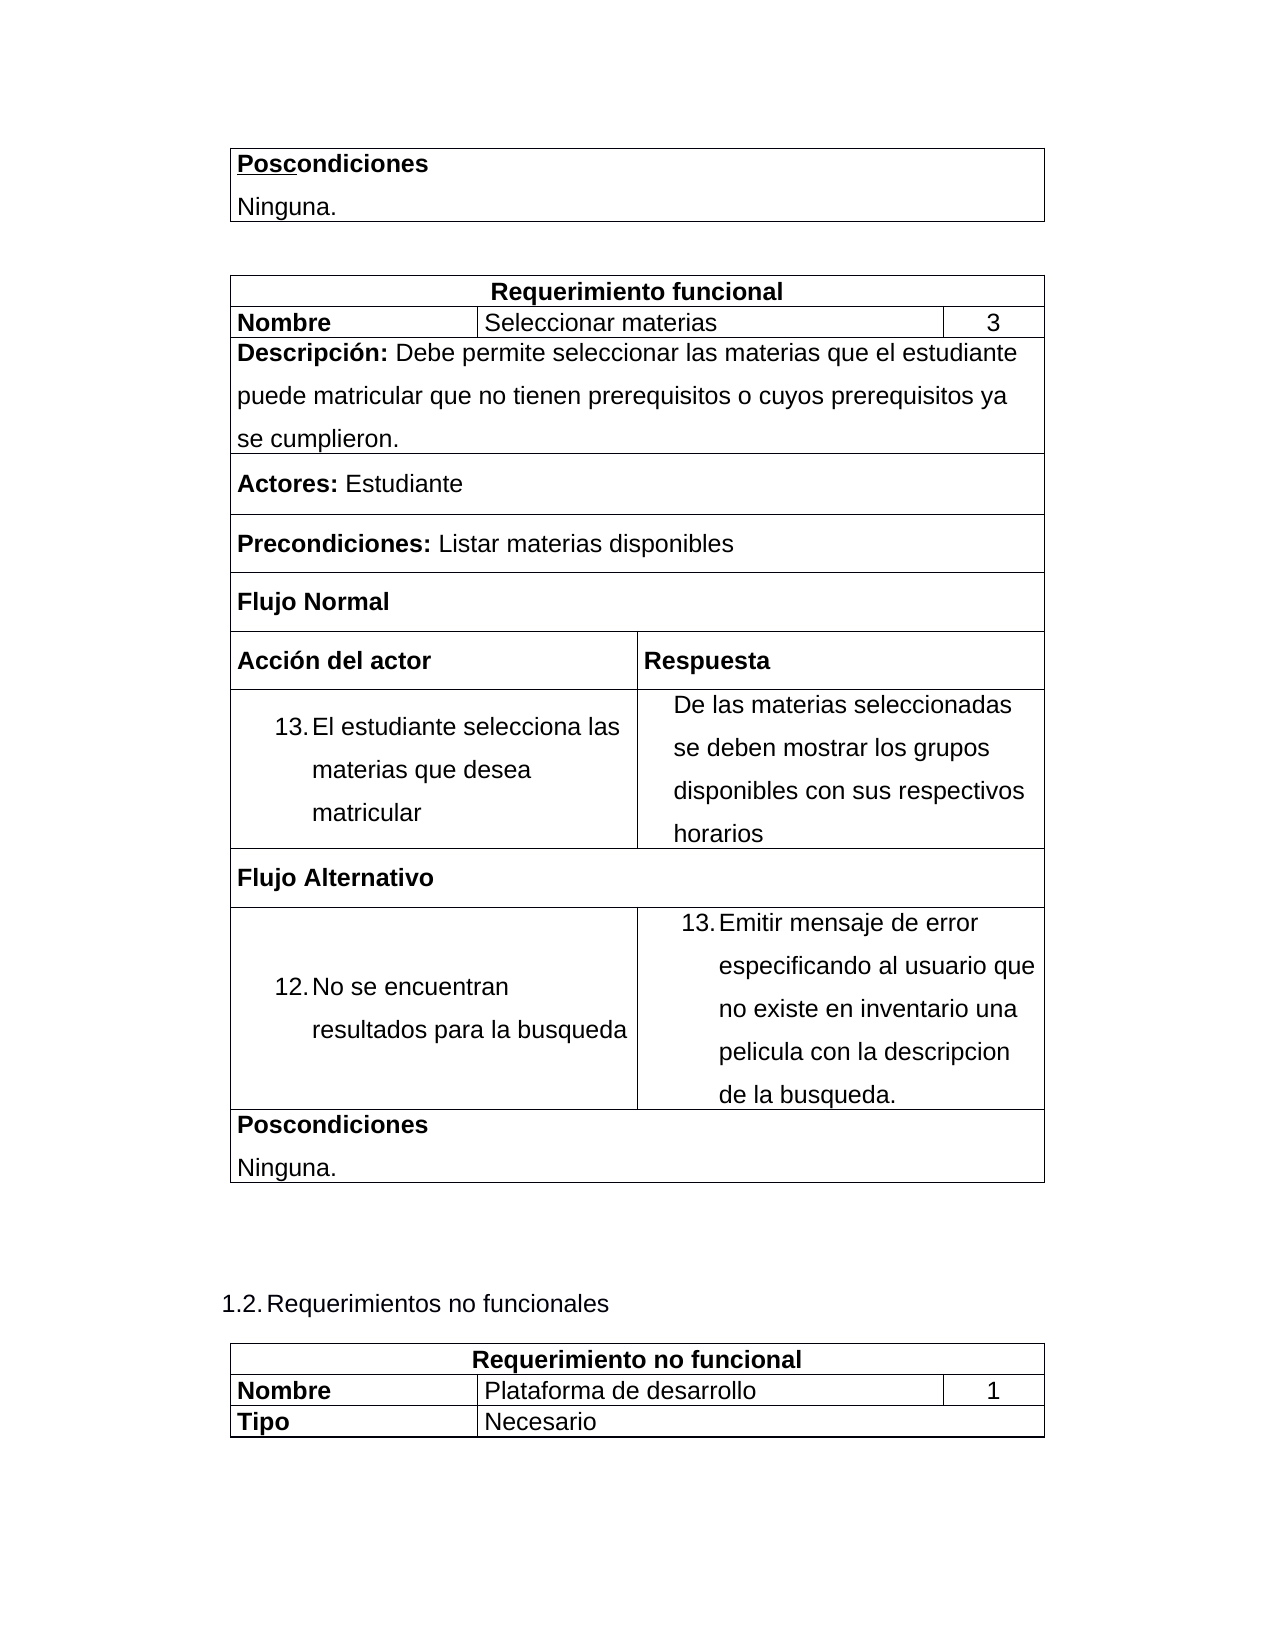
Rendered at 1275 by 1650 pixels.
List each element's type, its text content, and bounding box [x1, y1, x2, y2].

table_cell Flujo Normal [231, 573, 1044, 631]
table_header Requerimiento funcional [231, 276, 1044, 306]
table_cell Poscondiciones Ninguna. [231, 1110, 1044, 1182]
table_cell Actores: Estudiante [231, 454, 1044, 514]
table_cell Precondiciones: Listar materias disponibles [231, 515, 1044, 572]
table_cell Flujo Alternativo [231, 849, 1044, 907]
table_cell El estudiante selecciona las materias que desea matricular [231, 690, 637, 848]
table_cell No se encuentran resultados para la busqueda [231, 908, 637, 1109]
table_cell 3 [944, 307, 1044, 337]
table_cell Descripción: Debe permite seleccionar las materias que el estudiante puede matricular que no tienen prerequisitos o cuyos prerequisitos ya se cumplieron. [231, 338, 1044, 453]
table_cell Tipo [231, 1406, 477, 1436]
table_cell Poscondiciones Ninguna. [231, 149, 1044, 221]
table_cell Acción del actor [231, 632, 637, 689]
table_cell Necesario [478, 1406, 1044, 1436]
table_cell De las materias seleccionadas se deben mostrar los grupos disponibles con sus respectivos horarios [638, 690, 1044, 848]
table_cell Plataforma de desarrollo [478, 1375, 943, 1405]
table_cell Nombre [231, 1375, 477, 1405]
table_cell Emitir mensaje de error especificando al usuario que no existe en inventario una pelicula con la descripcion de la busqueda. [638, 908, 1044, 1109]
table_cell Respuesta [638, 632, 1044, 689]
table_cell 1 [944, 1375, 1044, 1405]
table_header Requerimiento no funcional [231, 1344, 1044, 1374]
subtitle Requerimientos no funcionales [221, 1289, 1098, 1318]
table_cell Seleccionar materias [478, 307, 943, 337]
table_cell Nombre [231, 307, 477, 337]
